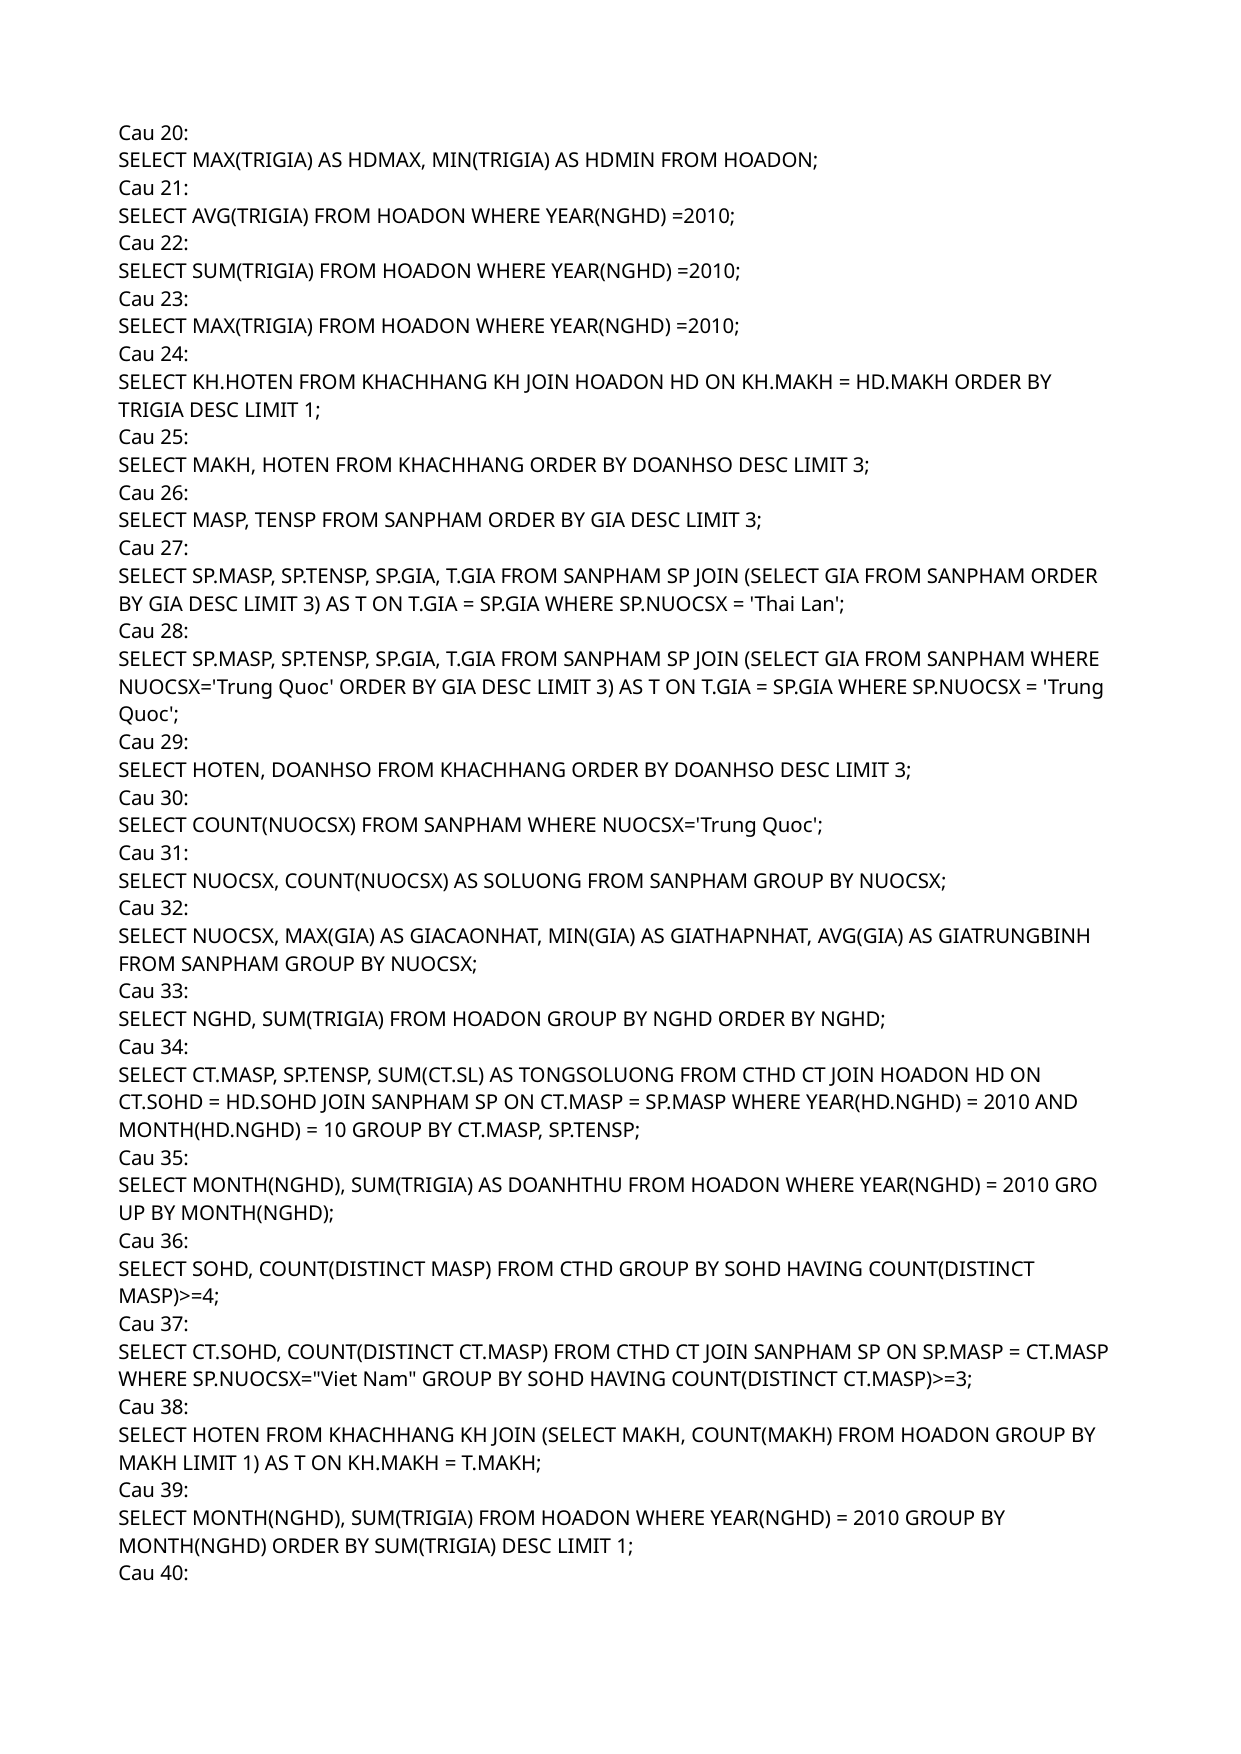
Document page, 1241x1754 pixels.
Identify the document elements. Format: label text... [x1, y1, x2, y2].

text Cau 40: [118, 1559, 1122, 1587]
text SELECT COUNT(NUOCSX) FROM SANPHAM WHERE NUOCSX='Trung Quoc'; [118, 811, 1122, 838]
text Cau 28: [118, 617, 1122, 644]
text Cau 39: [118, 1476, 1122, 1503]
text SELECT AVG(TRIGIA) FROM HOADON WHERE YEAR(NGHD) =2010; [118, 201, 1122, 229]
text Cau 31: [118, 838, 1122, 866]
text UP BY MONTH(NGHD); [118, 1199, 1122, 1226]
text SELECT MASP, TENSP FROM SANPHAM ORDER BY GIA DESC LIMIT 3; [118, 506, 1122, 534]
text Cau 20: [118, 118, 1122, 146]
text Cau 26: [118, 478, 1122, 506]
text SELECT SOHD, COUNT(DISTINCT MASP) FROM CTHD GROUP BY SOHD HAVING COUNT(DISTINCT MASP)>=4; [118, 1254, 1122, 1309]
text SELECT SP.MASP, SP.TENSP, SP.GIA, T.GIA FROM SANPHAM SP JOIN (SELECT GIA FROM SANPHAM ORDER BY GIA DESC LIMIT 3) AS T ON T.GIA = SP.GIA WHERE SP.NUOCSX = 'Thai Lan'; [118, 561, 1122, 617]
text Cau 32: [118, 894, 1122, 922]
text SELECT HOTEN, DOANHSO FROM KHACHHANG ORDER BY DOANHSO DESC LIMIT 3; [118, 755, 1122, 783]
text Cau 30: [118, 783, 1122, 811]
text SELECT NUOCSX, MAX(GIA) AS GIACAONHAT, MIN(GIA) AS GIATHAPNHAT, AVG(GIA) AS GIATRUNGBINH FROM SANPHAM GROUP BY NUOCSX; [118, 922, 1122, 977]
text Cau 35: [118, 1143, 1122, 1171]
text SELECT NGHD, SUM(TRIGIA) FROM HOADON GROUP BY NGHD ORDER BY NGHD; [118, 1005, 1122, 1032]
text SELECT KH.HOTEN FROM KHACHHANG KH JOIN HOADON HD ON KH.MAKH = HD.MAKH ORDER BY TRIGIA DESC LIMIT 1; [118, 367, 1122, 423]
text Cau 37: [118, 1309, 1122, 1337]
text Cau 36: [118, 1226, 1122, 1254]
text SELECT MAKH, HOTEN FROM KHACHHANG ORDER BY DOANHSO DESC LIMIT 3; [118, 451, 1122, 478]
text Cau 34: [118, 1032, 1122, 1060]
text SELECT SUM(TRIGIA) FROM HOADON WHERE YEAR(NGHD) =2010; [118, 257, 1122, 284]
text Cau 33: [118, 977, 1122, 1005]
text SELECT MONTH(NGHD), SUM(TRIGIA) AS DOANHTHU FROM HOADON WHERE YEAR(NGHD) = 2010 GRO [118, 1171, 1122, 1199]
text Cau 25: [118, 423, 1122, 451]
text SELECT CT.SOHD, COUNT(DISTINCT CT.MASP) FROM CTHD CT JOIN SANPHAM SP ON SP.MASP = CT.MASP WHERE SP.NUOCSX="Viet Nam" GROUP BY SOHD HAVING COUNT(DISTINCT CT.MASP)>=3; [118, 1337, 1122, 1393]
text Cau 24: [118, 340, 1122, 367]
text SELECT CT.MASP, SP.TENSP, SUM(CT.SL) AS TONGSOLUONG FROM CTHD CT JOIN HOADON HD ON [118, 1060, 1122, 1088]
text Cau 29: [118, 728, 1122, 755]
text SELECT HOTEN FROM KHACHHANG KH JOIN (SELECT MAKH, COUNT(MAKH) FROM HOADON GROUP BY MAKH LIMIT 1) AS T ON KH.MAKH = T.MAKH; [118, 1420, 1122, 1476]
text Cau 21: [118, 173, 1122, 201]
text SELECT MAX(TRIGIA) FROM HOADON WHERE YEAR(NGHD) =2010; [118, 312, 1122, 340]
text SELECT NUOCSX, COUNT(NUOCSX) AS SOLUONG FROM SANPHAM GROUP BY NUOCSX; [118, 866, 1122, 894]
text SELECT SP.MASP, SP.TENSP, SP.GIA, T.GIA FROM SANPHAM SP JOIN (SELECT GIA FROM SANPHAM WHERE NUOCSX='Trung Quoc' ORDER BY GIA DESC LIMIT 3) AS T ON T.GIA = SP.GIA WHERE SP.NUOCSX = 'Trung Quoc'; [118, 644, 1122, 728]
text Cau 22: [118, 229, 1122, 257]
text Cau 38: [118, 1393, 1122, 1420]
text SELECT MONTH(NGHD), SUM(TRIGIA) FROM HOADON WHERE YEAR(NGHD) = 2010 GROUP BY MONTH(NGHD) ORDER BY SUM(TRIGIA) DESC LIMIT 1; [118, 1503, 1122, 1559]
text CT.SOHD = HD.SOHD JOIN SANPHAM SP ON CT.MASP = SP.MASP WHERE YEAR(HD.NGHD) = 2010 AND MONTH(HD.NGHD) = 10 GROUP BY CT.MASP, SP.TENSP; [118, 1088, 1122, 1143]
text Cau 27: [118, 534, 1122, 561]
text SELECT MAX(TRIGIA) AS HDMAX, MIN(TRIGIA) AS HDMIN FROM HOADON; [118, 146, 1122, 173]
text Cau 23: [118, 284, 1122, 312]
